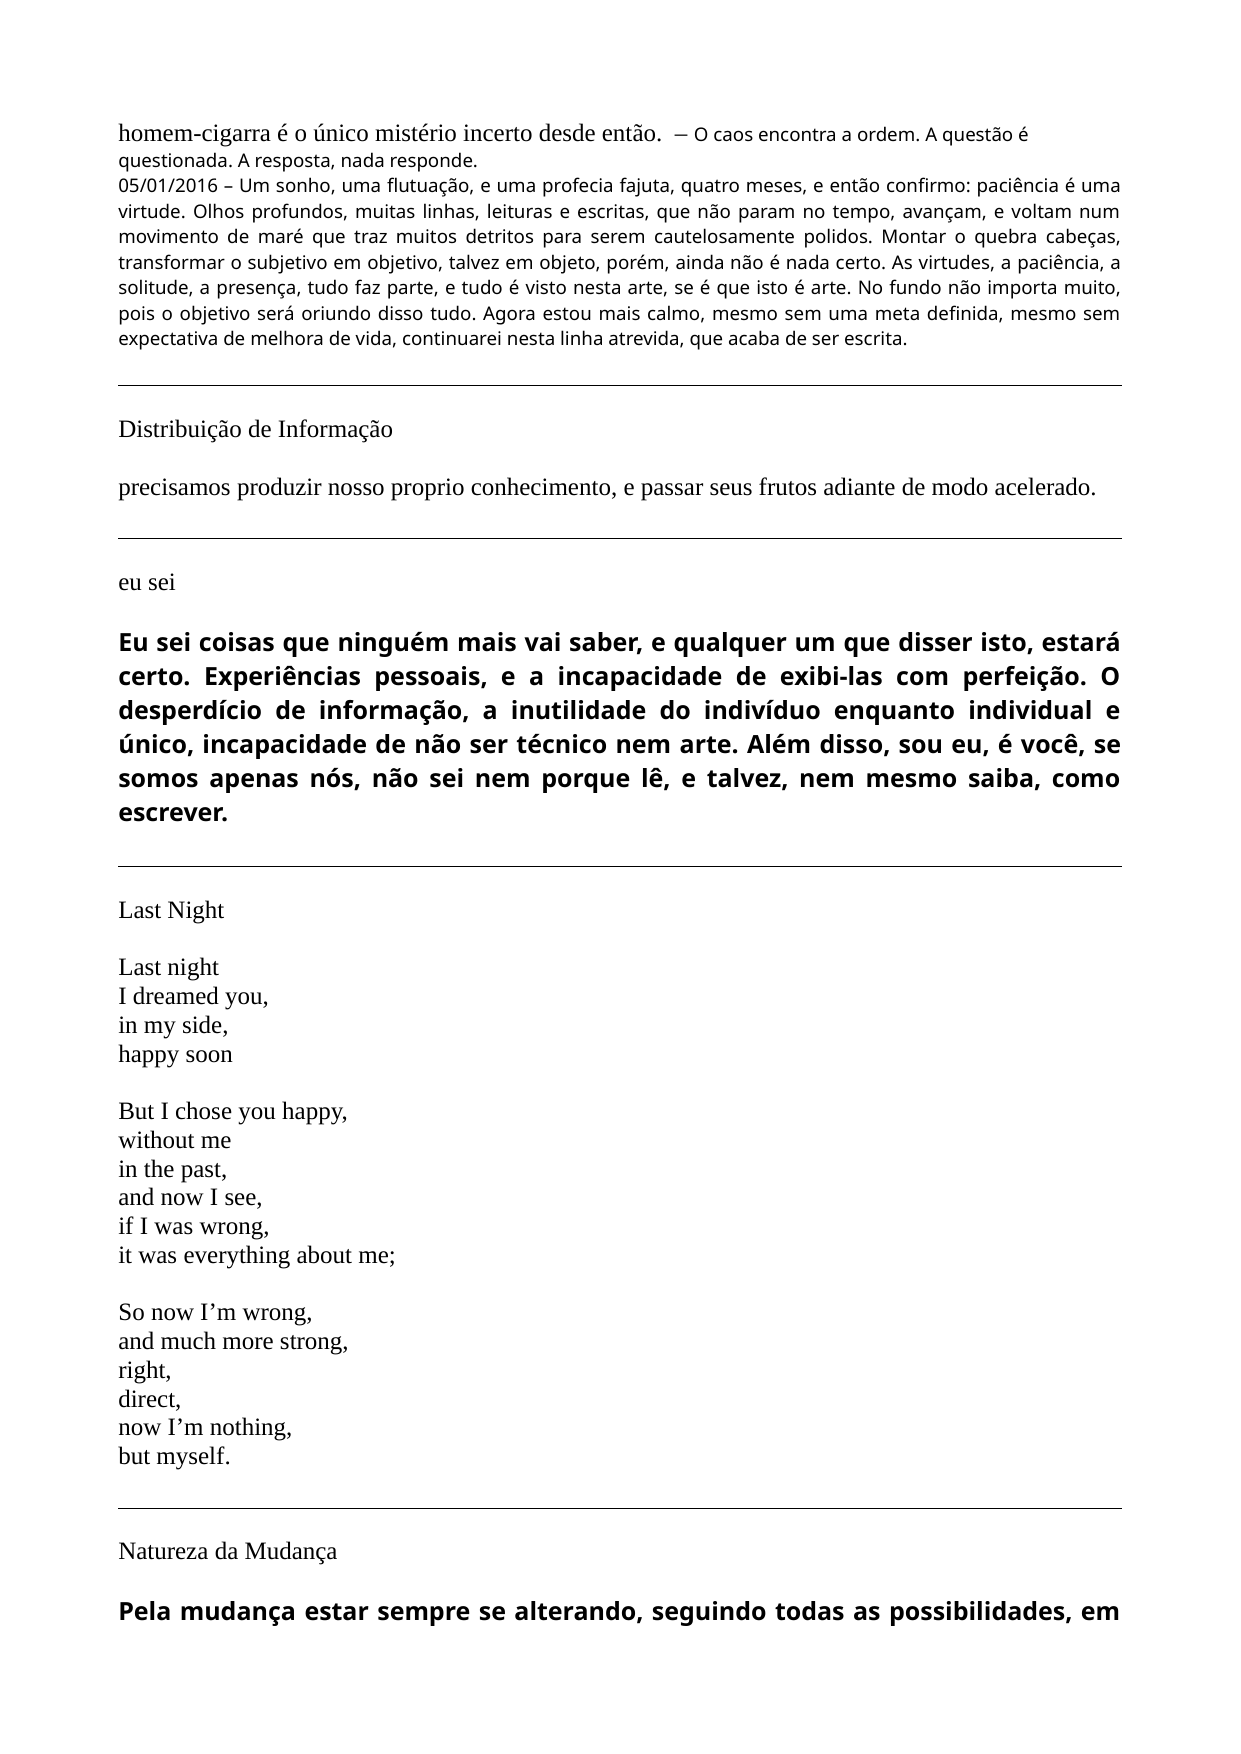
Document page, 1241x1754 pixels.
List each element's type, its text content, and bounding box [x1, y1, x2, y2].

text eu sei [118, 567, 1122, 596]
text precisamos produzir nosso proprio conhecimento, e passar seus frutos adiante de modo acelerado. [118, 472, 1122, 500]
text Last night I dreamed you, in my side, happy soon But I chose you happy, without me in the past, and now I see, if I was wrong, it was everything about me; So now I’m wrong, and much more strong, right, direct, now I’m nothing, but myself. [118, 952, 1122, 1470]
text Natureza da Mudança [118, 1536, 1122, 1565]
text 05/01/2016 – Um sonho, uma flutuação, e uma profecia fajuta, quatro meses, e então confirmo: paciência é uma virtude. Olhos profundos, muitas linhas, leituras e escritas, que não param no tempo, avançam, e voltam num movimento de maré que traz muitos detritos para serem cautelosamente polidos. Montar o quebra cabeças, transformar o subjetivo em objetivo, talvez em objeto, porém, ainda não é nada certo. As virtudes, a paciência, a solitude, a presença, tudo faz parte, e tudo é visto nesta arte, se é que isto é arte. No fundo não importa muito, pois o objetivo será oriundo disso tudo. Agora estou mais calmo, mesmo sem uma meta definida, mesmo sem expectativa de melhora de vida, continuarei nesta linha atrevida, que acaba de ser escrita. [118, 172, 1122, 351]
text Last Night [118, 895, 1122, 924]
text homem-cigarra é o único mistério incerto desde então. – O caos encontra a ordem. A questão é questionada. A resposta, nada responde. [118, 118, 1122, 172]
text Pela mudança estar sempre se alterando, seguindo todas as possibilidades, em [118, 1594, 1122, 1628]
text Eu sei coisas que ninguém mais vai saber, e qualquer um que disser isto, estará certo. Experiências pessoais, e a incapacidade de exibi-las com perfeição. O desperdício de informação, a inutilidade do indivíduo enquanto individual e único, incapacidade de não ser técnico nem arte. Além disso, sou eu, é você, se somos apenas nós, não sei nem porque lê, e talvez, nem mesmo saiba, como escrever. [118, 624, 1122, 829]
text Distribuição de Informação [118, 414, 1122, 443]
